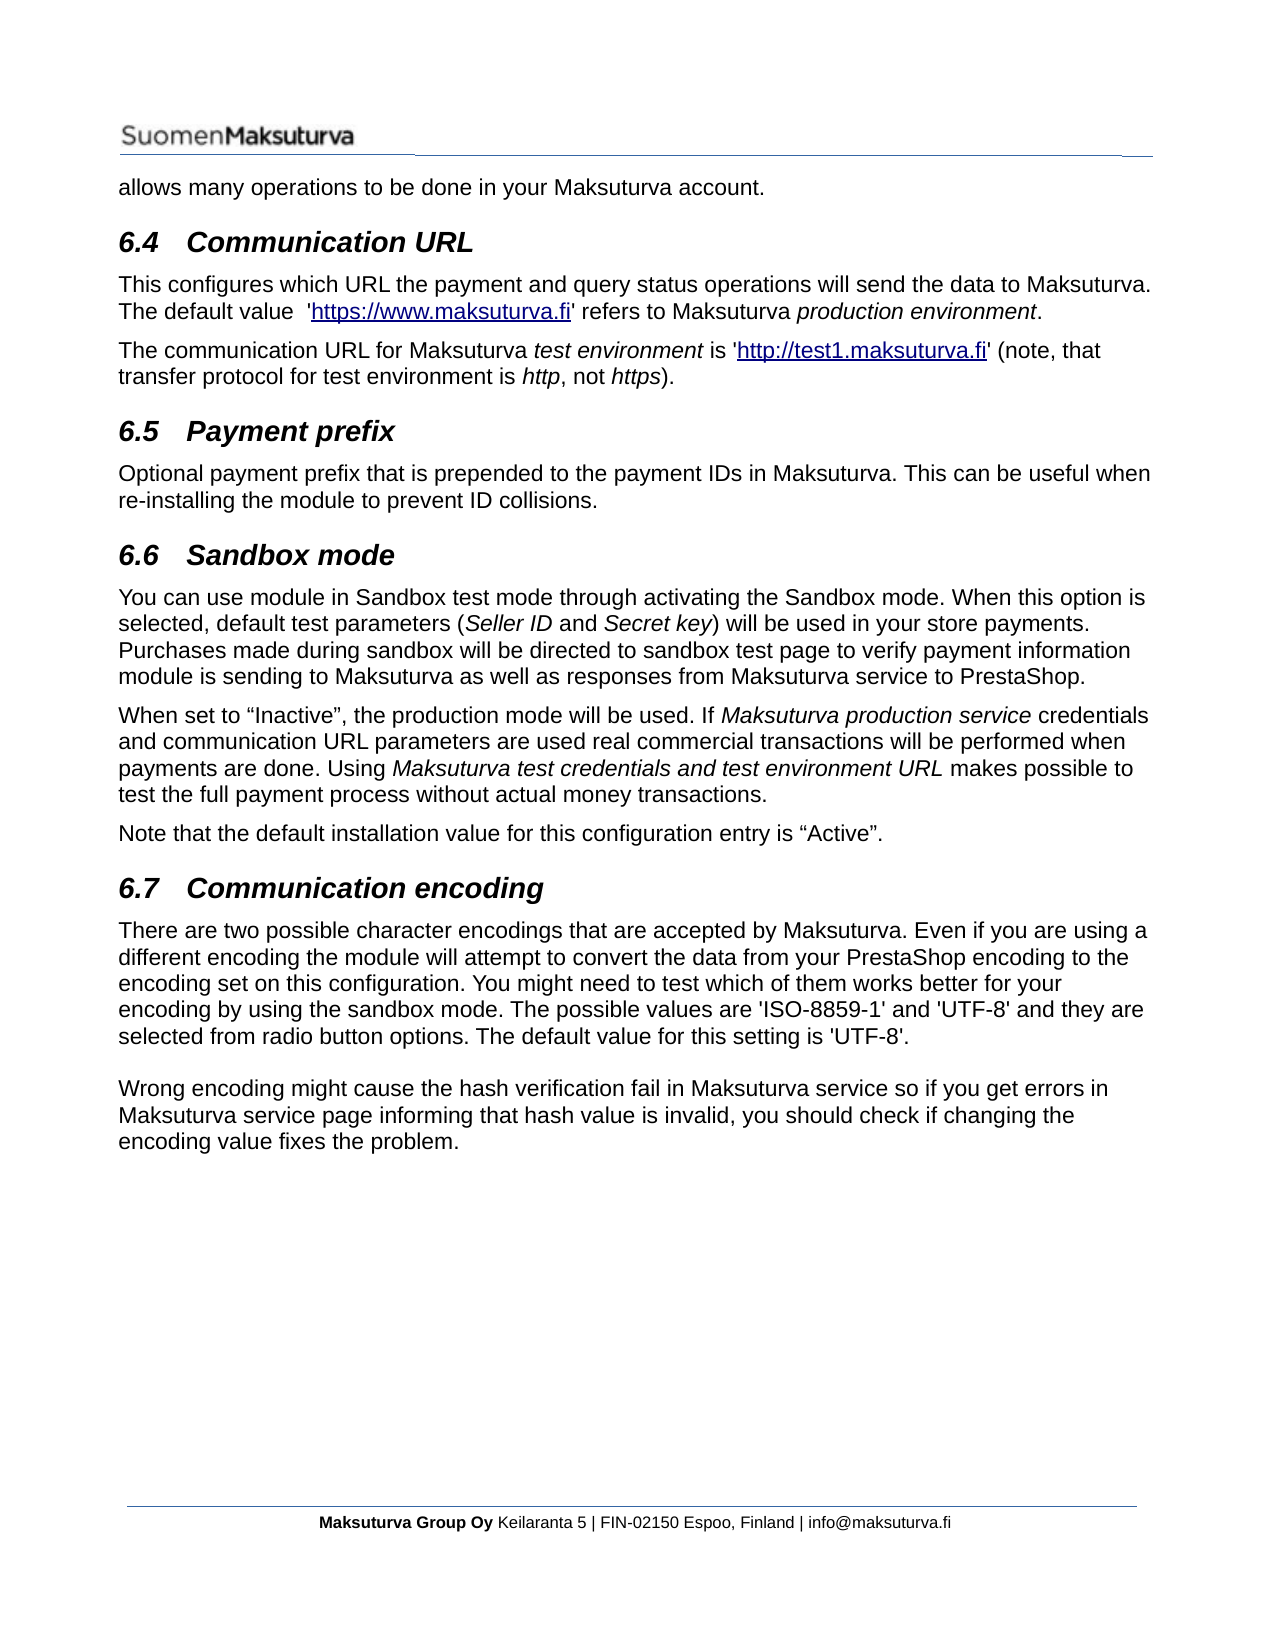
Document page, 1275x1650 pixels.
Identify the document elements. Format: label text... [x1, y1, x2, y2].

subtitle Payment prefix [118, 414, 1157, 448]
text When set to “Inactive”, the production mode will be used. If Maksuturva production service credentials and communication URL parameters are used real commercial transactions will be performed when payments are done. Using Maksuturva test credentials and test environment URL makes possible to test the full payment process without actual money transactions. [118, 702, 1157, 807]
text You can use module in Sandbox test mode through activating the Sandbox mode. When this option is selected, default test parameters (Seller ID and Secret key) will be used in your store payments. Purchases made during sandbox will be directed to sandbox test page to verify payment information module is sending to Maksuturva as well as responses from Maksuturva service to PrestaShop. [118, 584, 1157, 689]
text Wrong encoding might cause the hash verification fail in Maksuturva service so if you get errors in Maksuturva service page informing that hash value is invalid, you should check if changing the encoding value fixes the problem. [118, 1075, 1157, 1154]
text This configures which URL the payment and query status operations will send the data to Maksuturva. The default value 'https://www.maksuturva.fi' refers to Maksuturva production environment. [118, 271, 1157, 324]
text allows many operations to be done in your Maksuturva account. [118, 174, 1157, 200]
text Note that the default installation value for this configuration entry is “Active”. [118, 820, 1157, 846]
subtitle Communication URL [118, 225, 1157, 259]
subtitle Communication encoding [118, 871, 1157, 905]
picture [120, 124, 358, 147]
text There are two possible character encodings that are accepted by Maksuturva. Even if you are using a different encoding the module will attempt to convert the data from your PrestaShop encoding to the encoding set on this configuration. You might need to test which of them works better for your encoding by using the sandbox mode. The possible values are 'ISO-8859-1' and 'UTF-8' and they are selected from radio button options. The default value for this setting is 'UTF-8'. [118, 917, 1157, 1049]
text The communication URL for Maksuturva test environment is 'http://test1.maksuturva.fi' (note, that transfer protocol for test environment is http, not https). [118, 337, 1157, 389]
subtitle Sandbox mode [118, 538, 1157, 572]
text Optional payment prefix that is prepended to the payment IDs in Maksuturva. This can be useful when re-installing the module to prevent ID collisions. [118, 460, 1157, 513]
